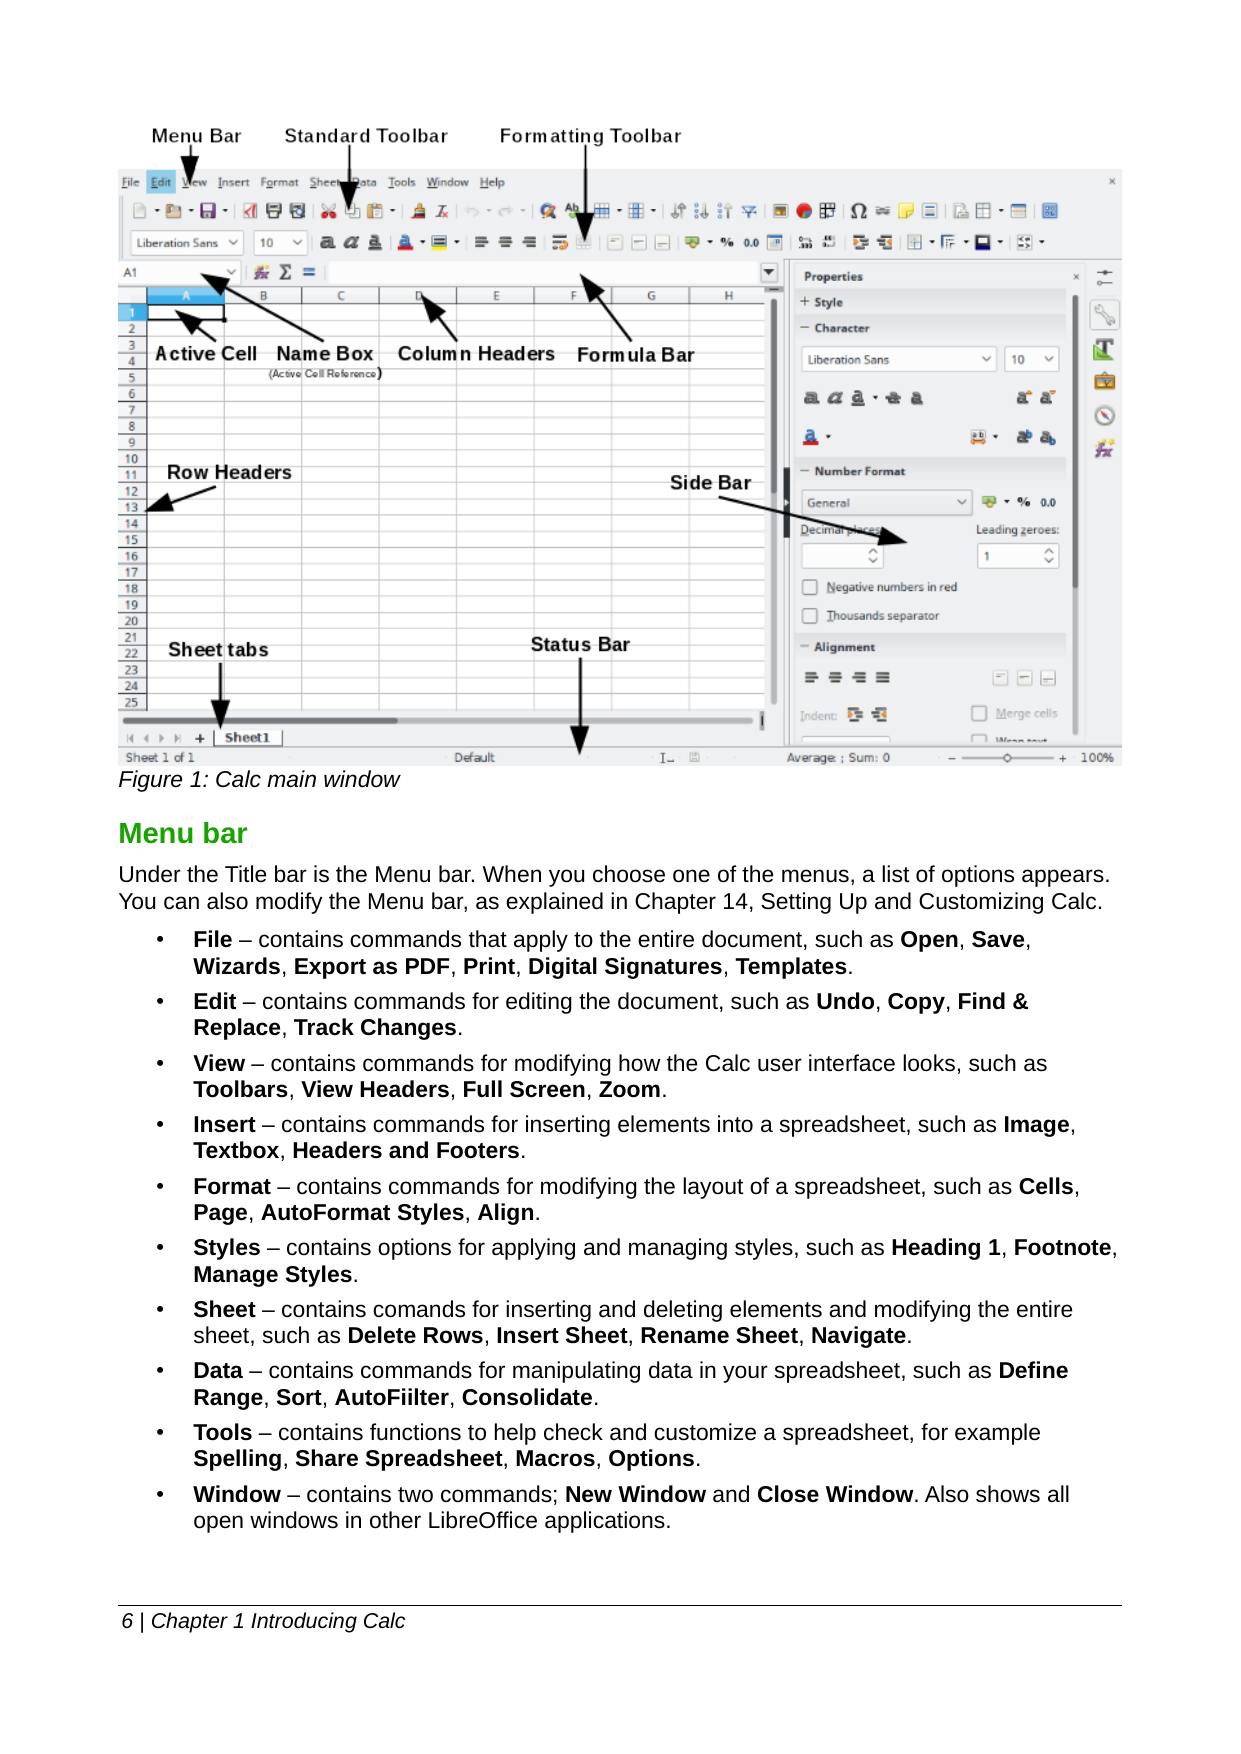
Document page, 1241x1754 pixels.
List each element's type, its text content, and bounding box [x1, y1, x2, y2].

list Edit – contains commands for editing the document, such as Undo, Copy, Find & Replace, Track Changes. [156, 988, 1122, 1041]
text Under the Title bar is the Menu bar. When you choose one of the menus, a list of options appears. You can also modify the Menu bar, as explained in Chapter 14, Setting Up and Customizing Calc. [118, 861, 1122, 914]
list Window – contains two commands; New Window and Close Window. Also shows all open windows in other LibreOffice applications. [156, 1481, 1122, 1533]
list View – contains commands for modifying how the Calc user interface looks, such as Toolbars, View Headers, Full Screen, Zoom. [156, 1049, 1122, 1102]
list Format – contains commands for modifying the layout of a spreadsheet, such as Cells, Page, AutoFormat Styles, Align. [156, 1173, 1122, 1225]
list Insert – contains commands for inserting elements into a spreadsheet, such as Image, Textbox, Headers and Footers. [156, 1111, 1122, 1164]
list File – contains commands that apply to the entire document, such as Open, Save, Wizards, Export as PDF, Print, Digital Signatures, Templates. [156, 926, 1122, 979]
list Styles – contains options for applying and managing styles, such as Heading 1, Footnote, Manage Styles. [156, 1234, 1122, 1287]
list Tools – contains functions to help check and customize a spreadsheet, for example Spelling, Share Spreadsheet, Macros, Options. [156, 1419, 1122, 1472]
picture [118, 118, 1123, 766]
subtitle Menu bar [118, 816, 1122, 849]
list Data – contains commands for manipulating data in your spreadsheet, such as Define Range, Sort, AutoFiilter, Consolidate. [156, 1357, 1122, 1410]
text Figure 1: Calc main window [118, 766, 1122, 792]
list Sheet – contains comands for inserting and deleting elements and modifying the entire sheet, such as Delete Rows, Insert Sheet, Rename Sheet, Navigate. [156, 1296, 1122, 1348]
